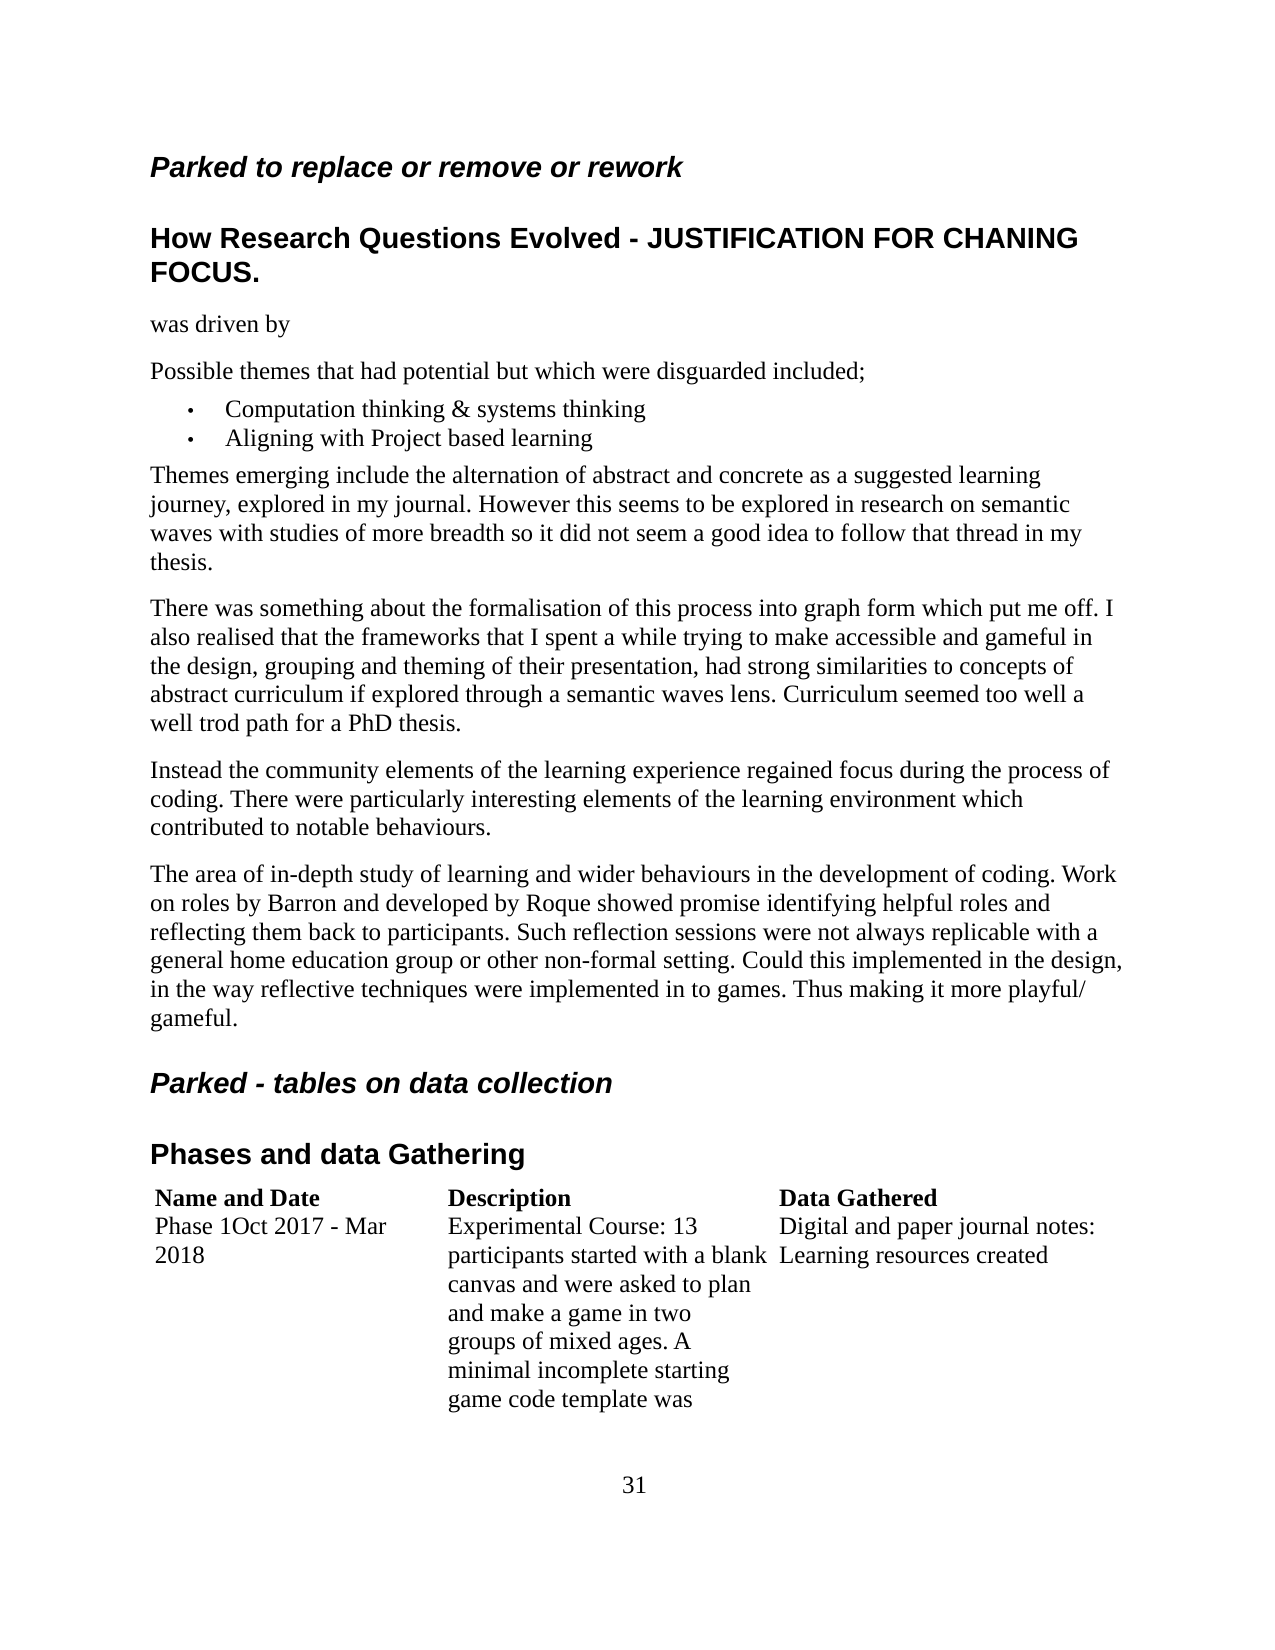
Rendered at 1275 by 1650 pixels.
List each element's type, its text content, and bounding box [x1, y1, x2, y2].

table_header Name and Date [150, 1183, 443, 1211]
text There was something about the formalisation of this process into graph form which put me off. I also realised that the frameworks that I spent a while trying to make accessible and gameful in the design, grouping and theming of their presentation, had strong similarities to concepts of abstract curriculum if explored through a semantic waves lens. Curriculum seemed too well a well trod path for a PhD thesis. [150, 593, 1125, 737]
subtitle Phases and data Gathering [150, 1137, 1125, 1170]
text Instead the community elements of the learning experience regained focus during the process of coding. There were particularly interesting elements of the learning environment which contributed to notable behaviours. [150, 755, 1125, 841]
table_cell Digital and paper journal notes: Learning resources created [775, 1211, 1125, 1413]
text The area of in-depth study of learning and wider behaviours in the development of coding. Work on roles by Barron and developed by Roque showed promise identifying helpful roles and reflecting them back to participants. Such reflection sessions were not always replicable with a general home education group or other non-formal setting. Could this implemented in the design, in the way reflective techniques were implemented in to games. Thus making it more playful/ gameful. [150, 859, 1125, 1032]
list Computation thinking & systems thinking [187, 394, 1125, 423]
table_cell Experimental Course: 13 participants started with a blank canvas and were asked to plan and make a game in two groups of mixed ages. A minimal incomplete starting game code template was [443, 1211, 774, 1413]
table_header Data Gathered [775, 1183, 1125, 1211]
subtitle How Research Questions Evolved - JUSTIFICATION FOR CHANING FOCUS. [150, 221, 1125, 288]
text Possible themes that had potential but which were disguarded included; [150, 356, 1125, 385]
subtitle Parked to replace or remove or rework [150, 150, 1125, 183]
list Aligning with Project based learning [187, 423, 1125, 451]
text Themes emerging include the alternation of abstract and concrete as a suggested learning journey, explored in my journal. However this seems to be explored in research on semantic waves with studies of more breadth so it did not seem a good idea to follow that thread in my thesis. [150, 460, 1125, 575]
table_header Description [443, 1183, 774, 1211]
subtitle Parked - tables on data collection [150, 1066, 1125, 1099]
table_cell Phase 1Oct 2017 - Mar 2018 [150, 1211, 443, 1413]
text was driven by [150, 309, 1125, 338]
